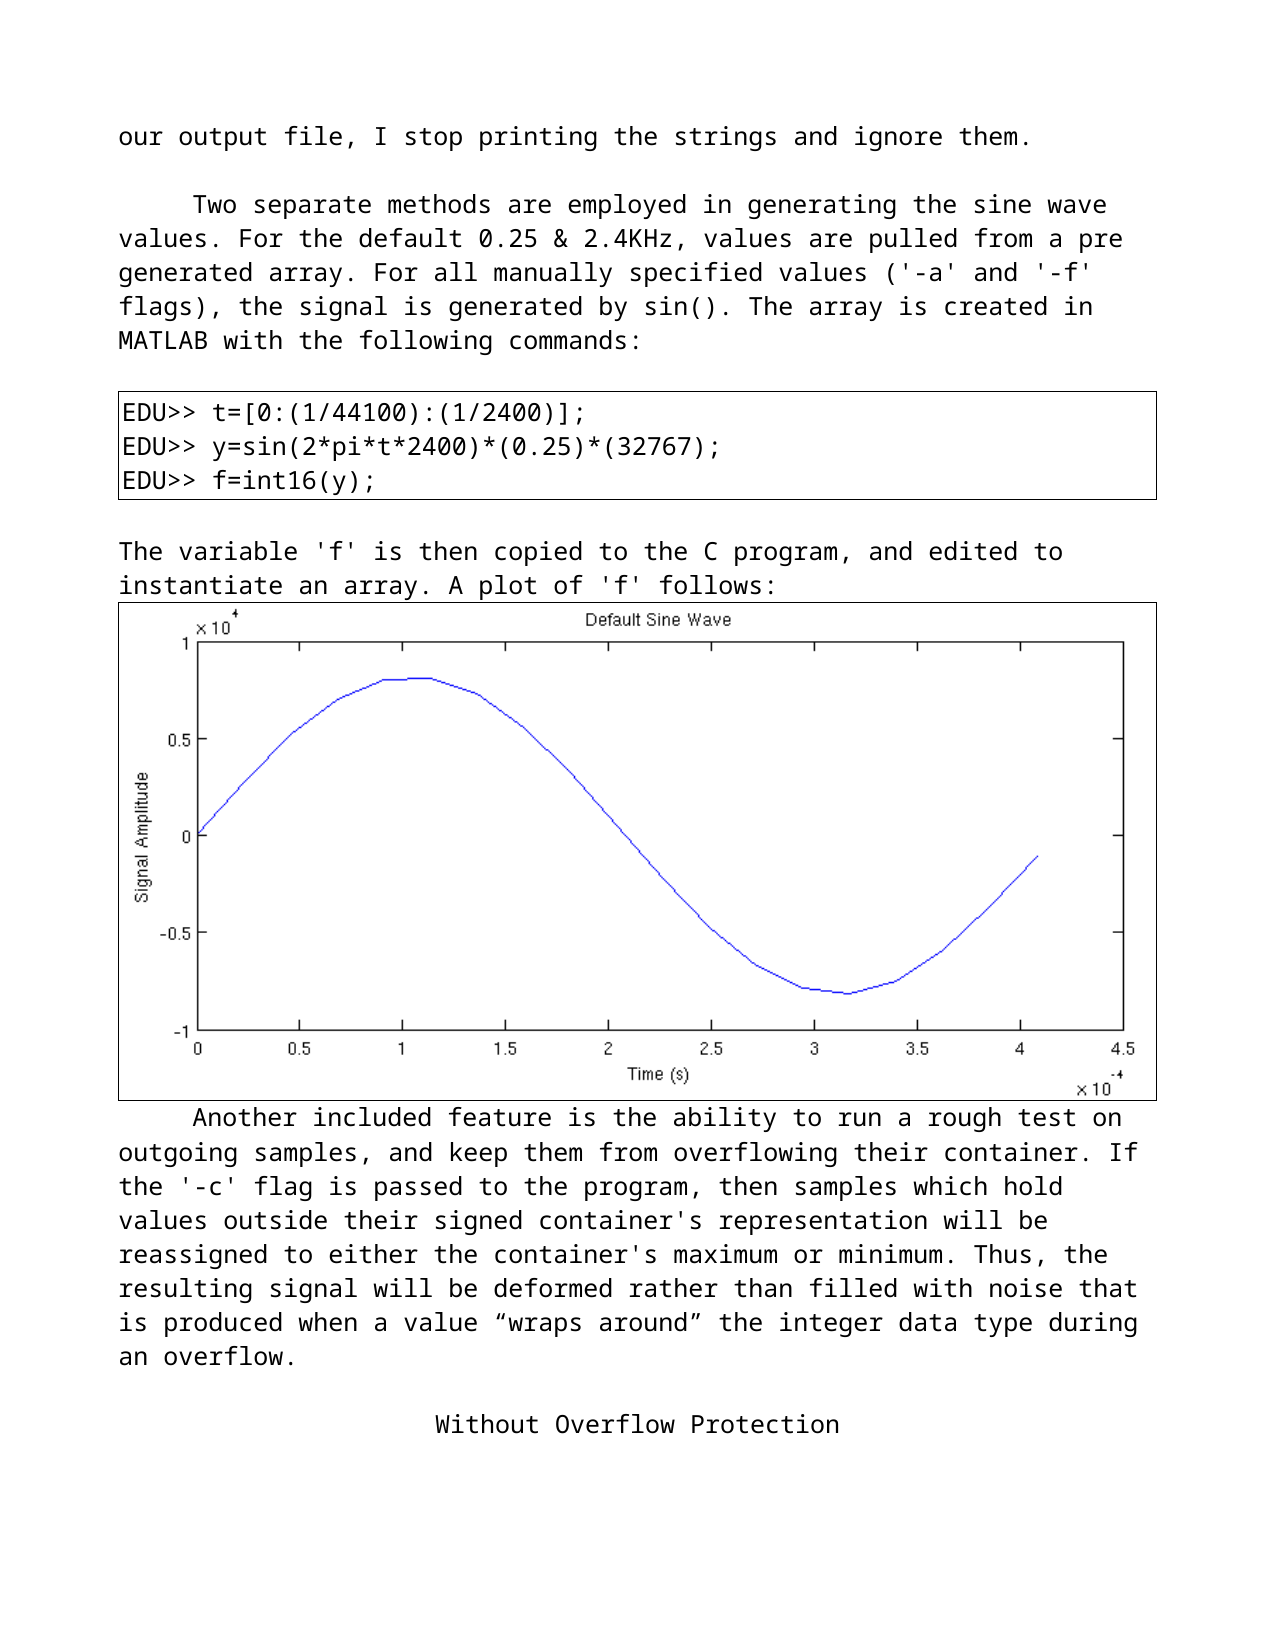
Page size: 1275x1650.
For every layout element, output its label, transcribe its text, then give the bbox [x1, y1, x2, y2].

picture [121, 605, 1154, 1097]
text Without Overflow Protection [118, 1407, 1157, 1441]
text our output file, I stop printing the strings and ignore them. [118, 118, 1157, 152]
text EDU>> t=[0:(1/44100):(1/2400)]; [119, 392, 1156, 425]
text Another included feature is the ability to run a rough test on outgoing samples, and keep them from overflowing their container. If the '-c' flag is passed to the program, then samples which hold values outside their signed container's representation will be reassigned to either the container's maximum or minimum. Thus, the resulting signal will be deformed rather than filled with noise that is produced when a value “wraps around” the integer data type during an overflow. [118, 1101, 1157, 1373]
text EDU>> f=int16(y); [119, 459, 1156, 499]
text The variable 'f' is then copied to the C program, and edited to instantiate an array. A plot of 'f' follows: [118, 534, 1157, 602]
text EDU>> y=sin(2*pi*t*2400)*(0.25)*(32767); [119, 425, 1156, 459]
text Two separate methods are employed in generating the sine wave values. For the default 0.25 & 2.4KHz, values are pulled from a pre generated array. For all manually specified values ('-a' and '-f' flags), the signal is generated by sin(). The array is created in MATLAB with the following commands: [118, 186, 1157, 357]
